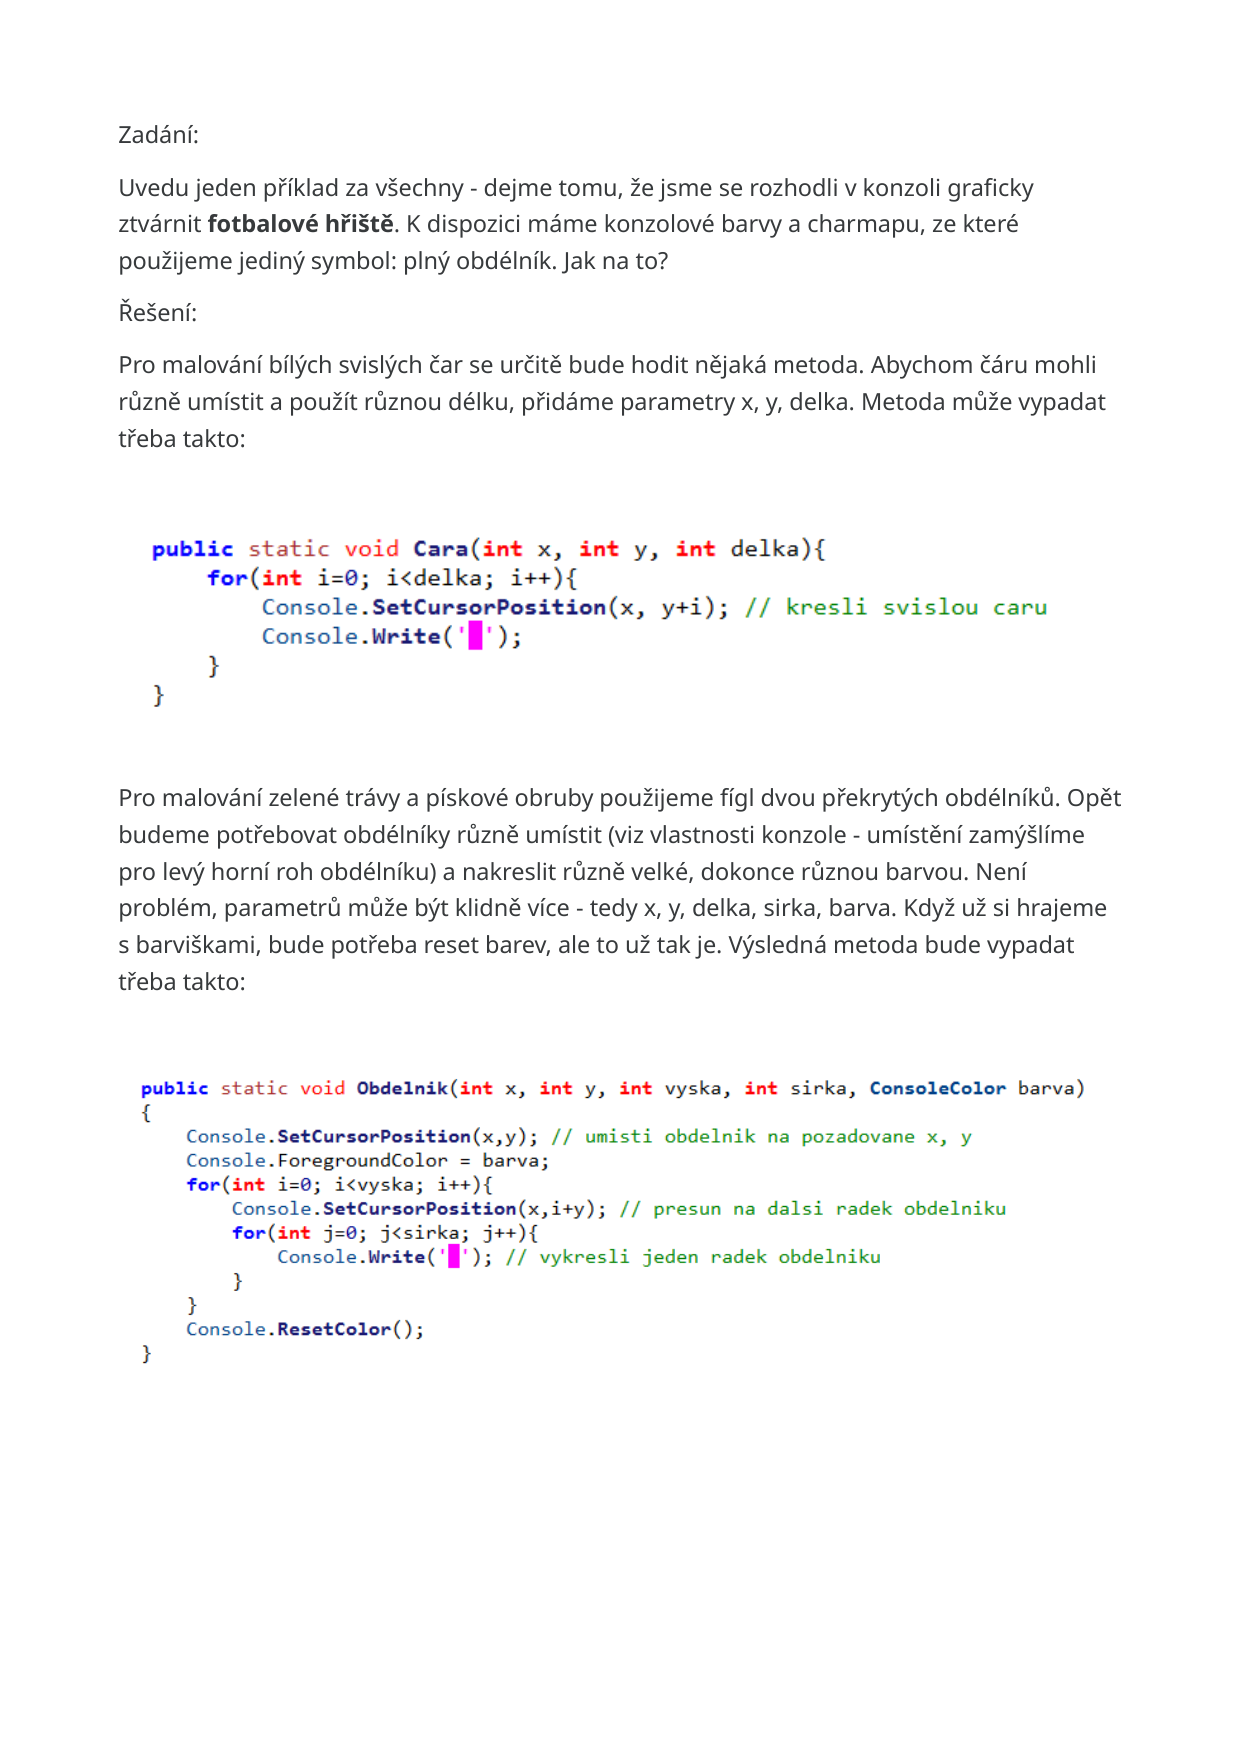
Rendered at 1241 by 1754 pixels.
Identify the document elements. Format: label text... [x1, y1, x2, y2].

subtitle Zadání: [118, 118, 1122, 150]
text Uvedu jeden příklad za všechny - dejme tomu, že jsme se rozhodli v konzoli graficky ztvárnit fotbalové hřiště. K dispozici máme konzolové barvy a charmapu, ze které použijeme jediný symbol: plný obdélník. Jak na to? [118, 171, 1122, 277]
text Pro malování zelené trávy a pískové obruby použijeme fígl dvou překrytých obdélníků. Opět budeme potřebovat obdélníky různě umístit (viz vlastnosti konzole - umístění zamýšlíme pro levý horní roh obdélníku) a nakreslit různě velké, dokonce různou barvou. Není problém, parametrů může být klidně více - tedy x, y, delka, sirka, barva. Když už si hrajeme s barviškami, bude potřeba reset barev, ale to už tak je. Výsledná metoda bude vypadat třeba takto: [118, 781, 1122, 997]
picture [118, 521, 1123, 730]
subtitle Řešení: [118, 296, 1122, 328]
picture [118, 1064, 1123, 1381]
text Pro malování bílých svislých čar se určitě bude hodit nějaká metoda. Abychom čáru mohli různě umístit a použít různou délku, přidáme parametry x, y, delka. Metoda může vypadat třeba takto: [118, 349, 1122, 454]
